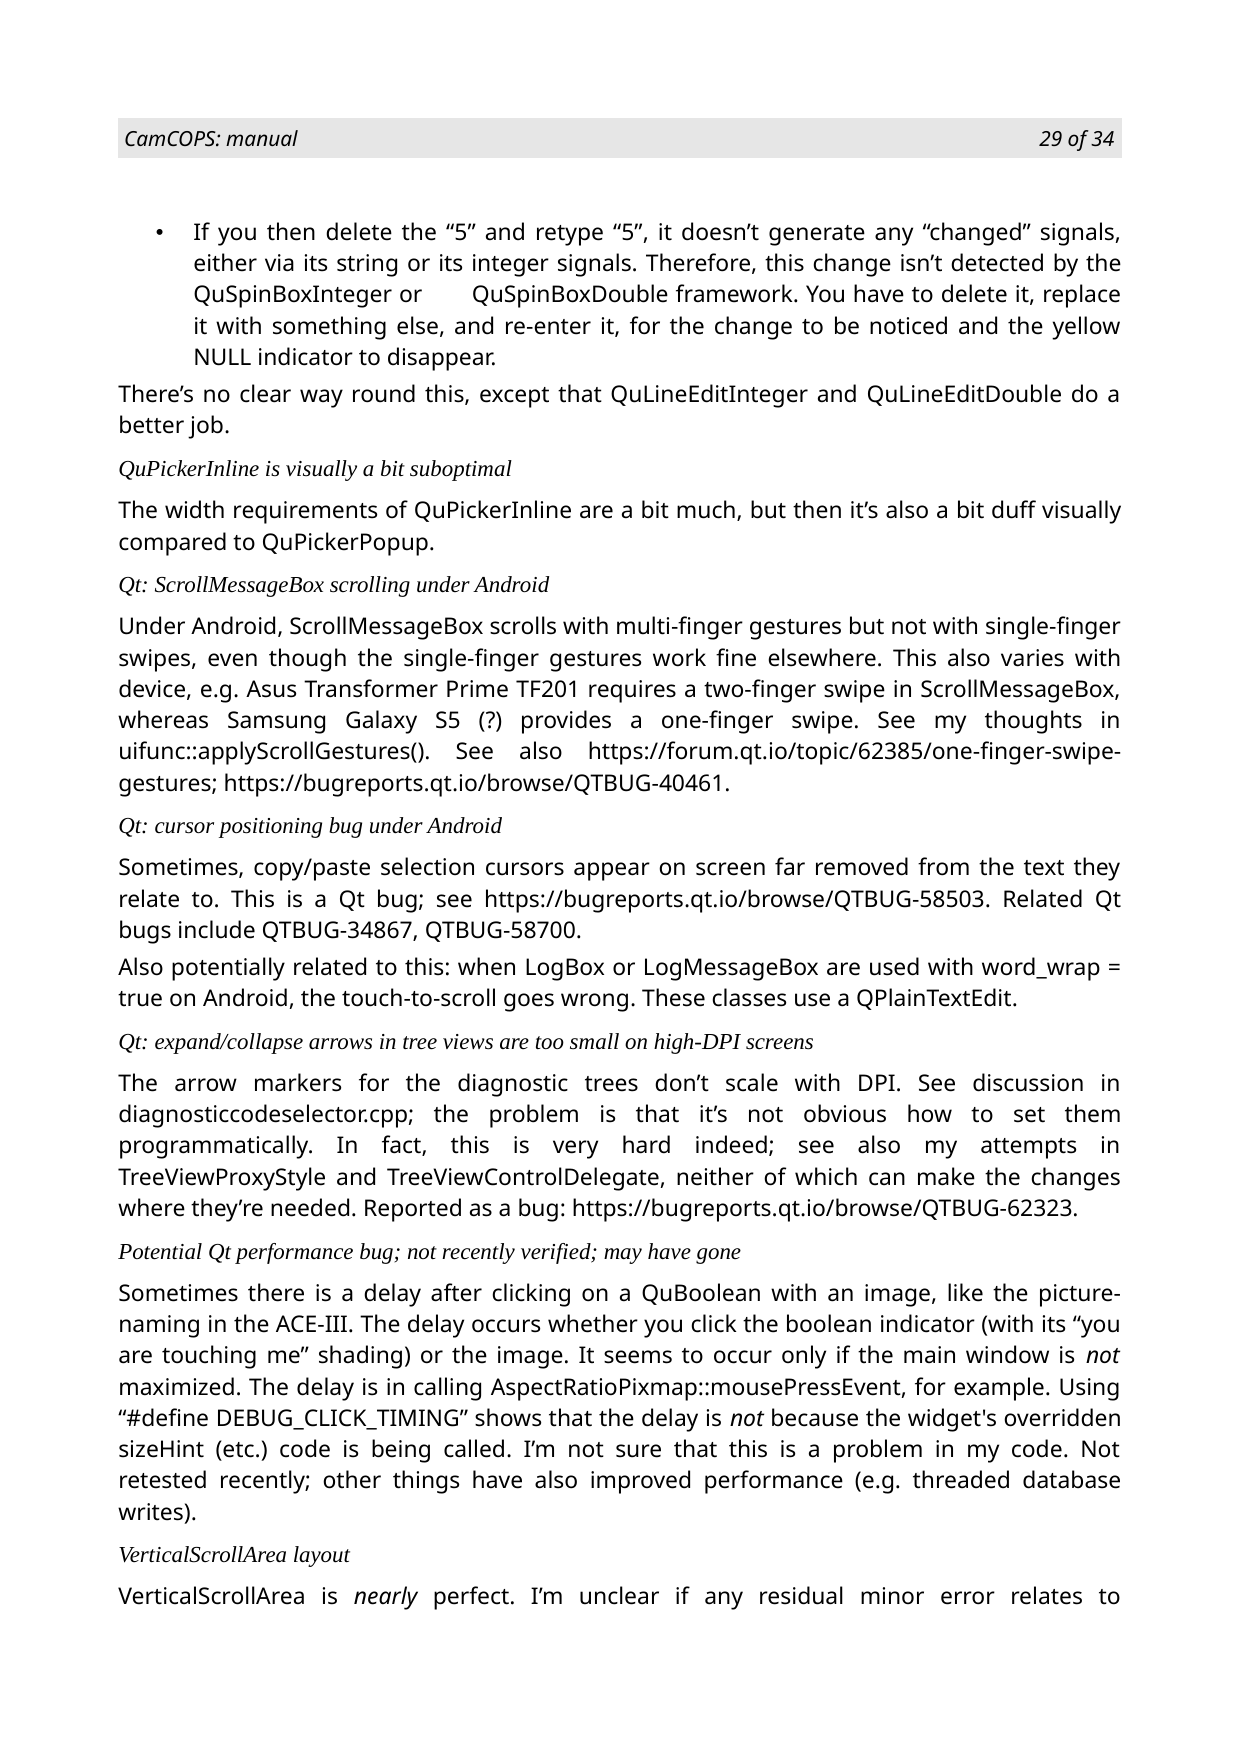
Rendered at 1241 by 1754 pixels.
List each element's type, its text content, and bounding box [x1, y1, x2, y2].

text There’s no clear way round this, except that QuLineEditInteger and QuLineEditDouble do a better job. [118, 378, 1122, 441]
subtitle Qt: expand/collapse arrows in tree views are too small on high-DPI screens [118, 1028, 1122, 1054]
subtitle Potential Qt performance bug; not recently verified; may have gone [118, 1238, 1122, 1264]
subtitle QuPickerInline is visually a bit suboptimal [118, 455, 1122, 482]
text Also potentially related to this: when LogBox or LogMessageBox are used with word_wrap = true on Android, the touch-to-scroll goes wrong. These classes use a QPlainTextEdit. [118, 951, 1122, 1013]
text Sometimes, copy/paste selection cursors appear on screen far removed from the text they relate to. This is a Qt bug; see https://bugreports.qt.io/browse/QTBUG-58503. Related Qt bugs include QTBUG-34867, QTBUG-58700. [118, 851, 1122, 945]
subtitle Qt: cursor positioning bug under Android [118, 812, 1122, 839]
text The arrow markers for the diagnostic trees don’t scale with DPI. See discussion in diagnosticcodeselector.cpp; the problem is that it’s not obvious how to set them programmatically. In fact, this is very hard indeed; see also my attempts in TreeViewProxyStyle and TreeViewControlDelegate, neither of which can make the changes where they’re needed. Reported as a bug: https://bugreports.qt.io/browse/QTBUG-62323. [118, 1067, 1122, 1223]
list If you then delete the “5” and retype “5”, it doesn’t generate any “changed” signals, either via its string or its integer signals. Therefore, this change isn’t detected by the QuSpinBoxInteger or QuSpinBoxDouble framework. You have to delete it, replace it with something else, and re-enter it, for the change to be noticed and the yellow NULL indicator to disappear. [156, 216, 1122, 372]
subtitle VerticalScrollArea layout [118, 1542, 1122, 1568]
text VerticalScrollArea is nearly perfect. I’m unclear if any residual minor error relates to [118, 1580, 1122, 1612]
text The width requirements of QuPickerInline are a bit much, but then it’s also a bit duff visually compared to QuPickerPopup. [118, 494, 1122, 557]
text Under Android, ScrollMessageBox scrolls with multi-finger gestures but not with single-finger swipes, even though the single-finger gestures work fine elsewhere. This also varies with device, e.g. Asus Transformer Prime TF201 requires a two-finger swipe in ScrollMessageBox, whereas Samsung Galaxy S5 (?) provides a one-finger swipe. See my thoughts in uifunc::applyScrollGestures(). See also https://forum.qt.io/topic/62385/one-finger-swipe-gestures; https://bugreports.qt.io/browse/QTBUG-40461. [118, 610, 1122, 798]
text Sometimes there is a delay after clicking on a QuBoolean with an image, like the picture-naming in the ACE-III. The delay occurs whether you click the boolean indicator (with its “you are touching me” shading) or the image. It seems to occur only if the main window is not maximized. The delay is in calling AspectRatioPixmap::mousePressEvent, for example. Using “#define DEBUG_CLICK_TIMING” shows that the delay is not because the widget's overridden sizeHint (etc.) code is being called. I’m not sure that this is a problem in my code. Not retested recently; other things have also improved performance (e.g. threaded database writes). [118, 1277, 1122, 1527]
subtitle Qt: ScrollMessageBox scrolling under Android [118, 571, 1122, 598]
